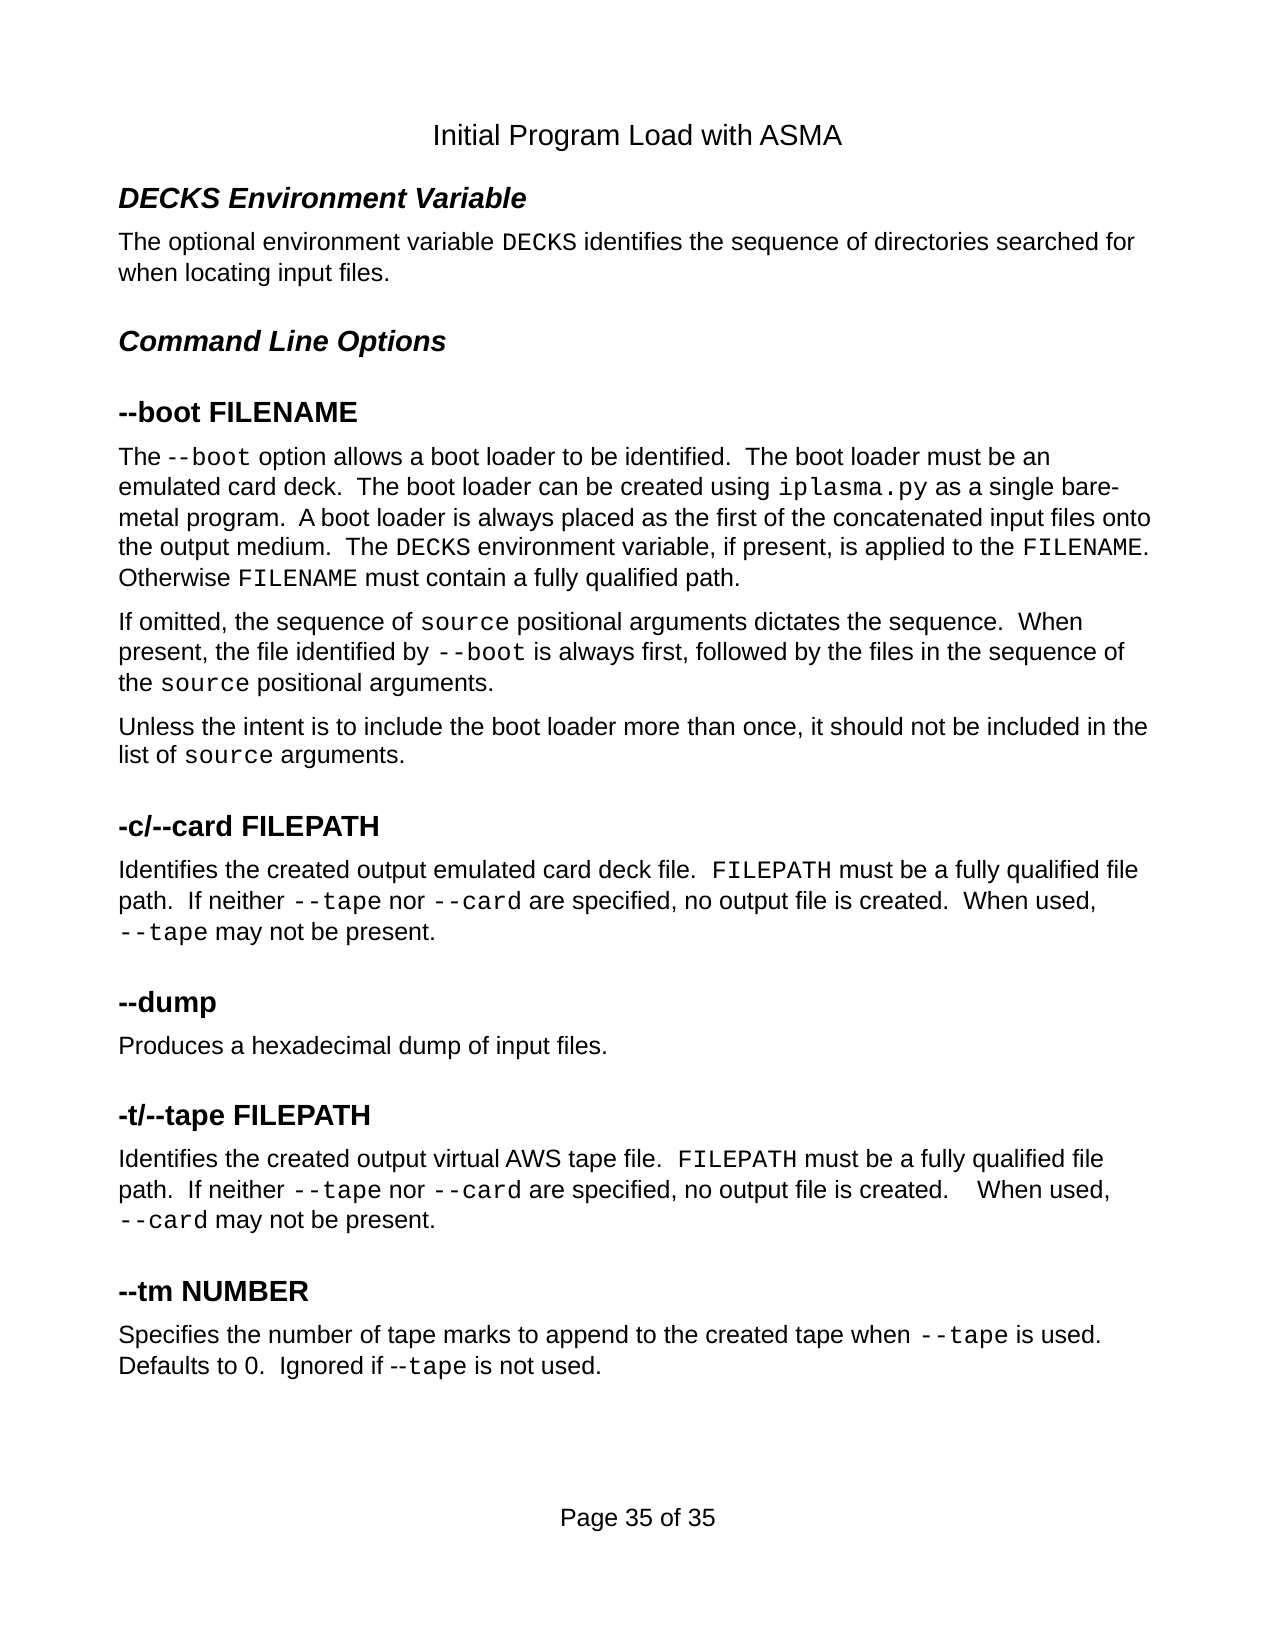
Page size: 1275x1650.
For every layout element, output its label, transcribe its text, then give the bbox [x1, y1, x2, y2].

text Produces a hexadecimal dump of input files. [118, 1031, 1157, 1060]
text Identifies the created output emulated card deck file. FILEPATH must be a fully qualified file path. If neither --tape nor --card are specified, no output file is created. When used, --tape may not be present. [118, 855, 1157, 948]
text The --boot option allows a boot loader to be identified. The boot loader must be an emulated card deck. The boot loader can be created using iplasma.py as a single bare-metal program. A boot loader is always placed as the first of the concatenated input files onto the output medium. The DECKS environment variable, if present, is applied to the FILENAME. Otherwise FILENAME must contain a fully qualified path. [118, 441, 1157, 594]
text The optional environment variable DECKS identifies the sequence of directories searched for when locating input files. [118, 227, 1157, 287]
text If omitted, the sequence of source positional arguments dictates the sequence. When present, the file identified by --boot is always first, followed by the files in the sequence of the source positional arguments. [118, 606, 1157, 699]
subtitle -c/--card FILEPATH [118, 809, 1157, 842]
subtitle --boot FILENAME [118, 395, 1157, 429]
subtitle Command Line Options [118, 324, 1157, 358]
subtitle --dump [118, 985, 1157, 1019]
text Identifies the created output virtual AWS tape file. FILEPATH must be a fully qualified file path. If neither --tape nor --card are specified, no output file is created. When used, --card may not be present. [118, 1144, 1157, 1236]
subtitle --tm NUMBER [118, 1274, 1157, 1307]
subtitle -t/--tape FILEPATH [118, 1098, 1157, 1131]
text Unless the intent is to include the boot loader more than once, it should not be included in the list of source arguments. [118, 712, 1157, 771]
subtitle DECKS Environment Variable [118, 181, 1157, 215]
text Specifies the number of tape marks to append to the created tape when --tape is used. Defaults to 0. Ignored if --tape is not used. [118, 1320, 1157, 1382]
